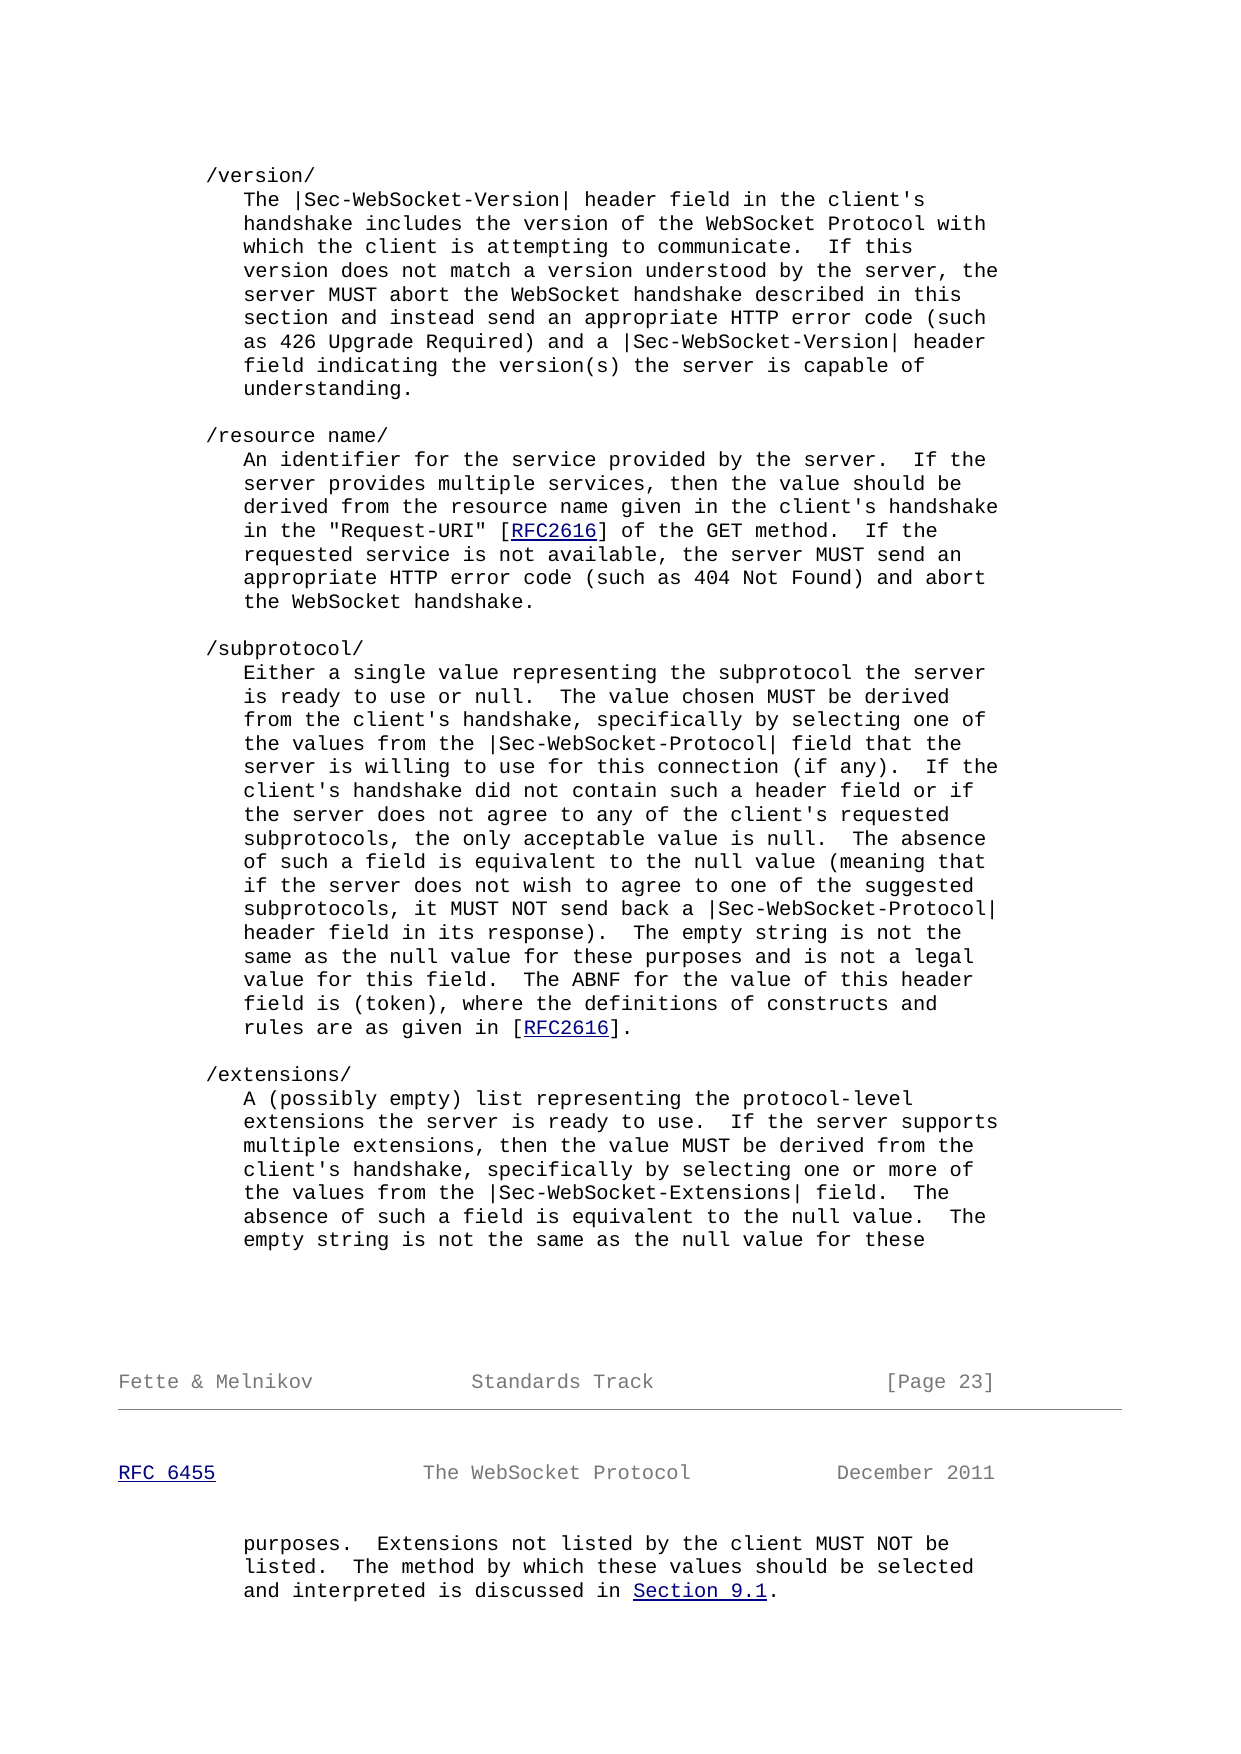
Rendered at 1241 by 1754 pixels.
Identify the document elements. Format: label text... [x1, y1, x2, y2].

text absence of such a field is equivalent to the null value. The [118, 1206, 1122, 1229]
text /extensions/ [118, 1064, 1122, 1088]
text derived from the resource name given in the client's handshake [118, 496, 1122, 520]
text /subprotocol/ [118, 638, 1122, 662]
text An identifier for the service provided by the server. If the [118, 449, 1122, 473]
text if the server does not wish to agree to one of the suggested [118, 875, 1122, 898]
text value for this field. The ABNF for the value of this header [118, 969, 1122, 993]
text section and instead send an appropriate HTTP error code (such [118, 307, 1122, 331]
text in the "Request-URI" [RFC2616] of the GET method. If the [118, 520, 1122, 544]
text subprotocols, it MUST NOT send back a |Sec-WebSocket-Protocol| [118, 898, 1122, 922]
text listed. The method by which these values should be selected [118, 1556, 1122, 1580]
text the values from the |Sec-WebSocket-Protocol| field that the [118, 733, 1122, 757]
text subprotocols, the only acceptable value is null. The absence [118, 827, 1122, 851]
text The |Sec-WebSocket-Version| header field in the client's [118, 189, 1122, 213]
text Fette & Melnikov Standards Track [Page 23] [118, 1371, 1122, 1394]
text handshake includes the version of the WebSocket Protocol with [118, 213, 1122, 236]
text requested service is not available, the server MUST send an [118, 544, 1122, 567]
text and interpreted is discussed in Section 9.1. [118, 1580, 1122, 1603]
text extensions the server is ready to use. If the server supports [118, 1111, 1122, 1135]
text is ready to use or null. The value chosen MUST be derived [118, 686, 1122, 709]
text rules are as given in [RFC2616]. [118, 1017, 1122, 1040]
text of such a field is equivalent to the null value (meaning that [118, 851, 1122, 875]
text server provides multiple services, then the value should be [118, 473, 1122, 496]
text RFC 6455 The WebSocket Protocol December 2011 [118, 1462, 1122, 1485]
text the server does not agree to any of the client's requested [118, 804, 1122, 827]
text server is willing to use for this connection (if any). If the [118, 757, 1122, 780]
text server MUST abort the WebSocket handshake described in this [118, 284, 1122, 307]
text the WebSocket handshake. [118, 591, 1122, 615]
text which the client is attempting to communicate. If this [118, 236, 1122, 260]
text Either a single value representing the subprotocol the server [118, 662, 1122, 686]
text empty string is not the same as the null value for these [118, 1229, 1122, 1253]
text client's handshake, specifically by selecting one or more of [118, 1158, 1122, 1182]
text understanding. [118, 378, 1122, 402]
text A (possibly empty) list representing the protocol-level [118, 1088, 1122, 1111]
text the values from the |Sec-WebSocket-Extensions| field. The [118, 1182, 1122, 1206]
text field is (token), where the definitions of constructs and [118, 993, 1122, 1017]
text field indicating the version(s) the server is capable of [118, 354, 1122, 378]
text same as the null value for these purposes and is not a legal [118, 946, 1122, 969]
text /version/ [118, 165, 1122, 189]
text client's handshake did not contain such a header field or if [118, 780, 1122, 804]
text multiple extensions, then the value MUST be derived from the [118, 1135, 1122, 1158]
text as 426 Upgrade Required) and a |Sec-WebSocket-Version| header [118, 331, 1122, 354]
text from the client's handshake, specifically by selecting one of [118, 709, 1122, 733]
text header field in its response). The empty string is not the [118, 922, 1122, 946]
text appropriate HTTP error code (such as 404 Not Found) and abort [118, 567, 1122, 591]
text /resource name/ [118, 426, 1122, 449]
text purposes. Extensions not listed by the client MUST NOT be [118, 1533, 1122, 1556]
text version does not match a version understood by the server, the [118, 260, 1122, 284]
